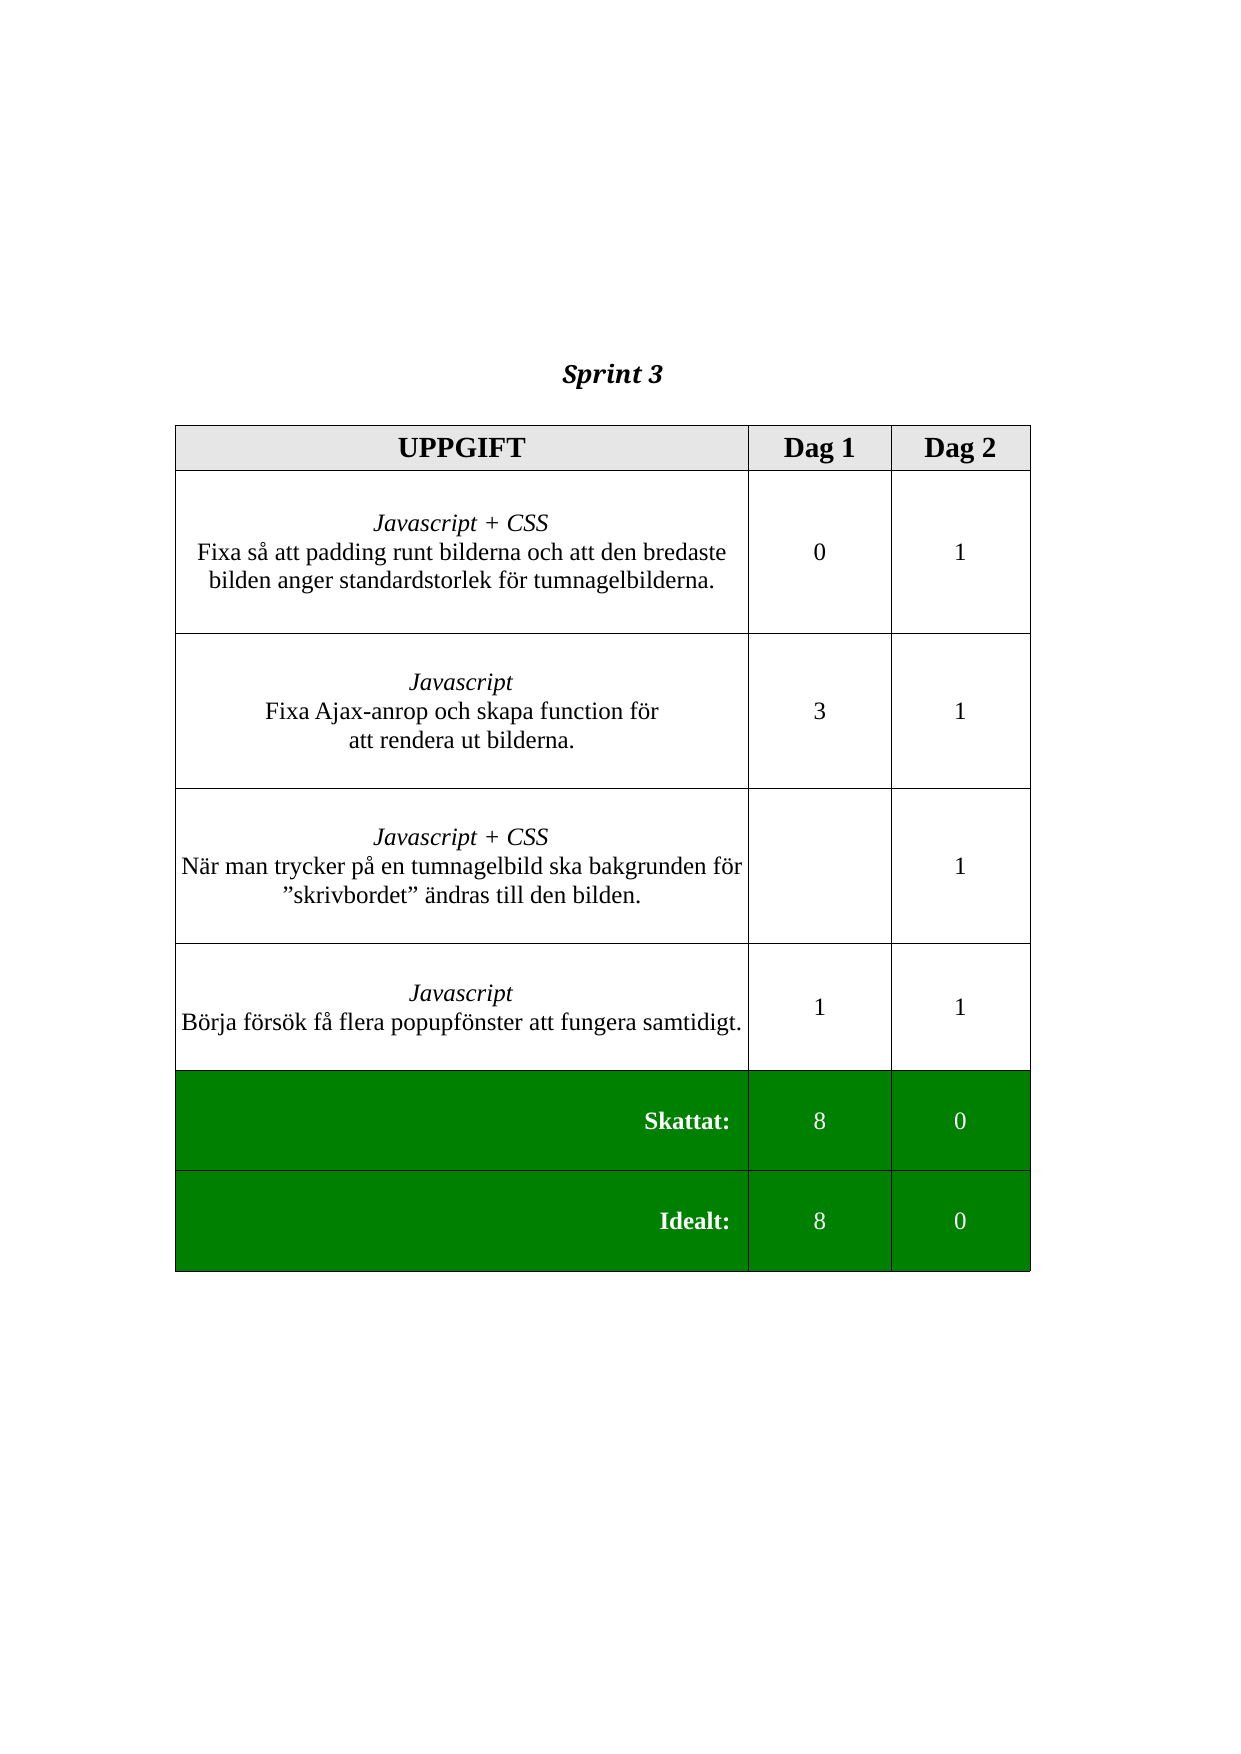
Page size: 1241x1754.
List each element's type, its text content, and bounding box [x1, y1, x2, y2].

table_cell 1 [892, 789, 1030, 943]
table_cell [749, 789, 891, 943]
table_header Dag 2 [892, 426, 1030, 470]
table_cell Javascript Fixa Ajax-anrop och skapa function för att rendera ut bilderna. [176, 634, 748, 788]
table_cell Skattat: [176, 1071, 748, 1170]
table_cell 0 [892, 1171, 1030, 1271]
table_cell Javascript + CSS När man trycker på en tumnagelbild ska bakgrunden för ”skrivbordet” ändras till den bilden. [176, 789, 748, 943]
table_cell 3 [749, 634, 891, 788]
table_cell 1 [892, 471, 1030, 633]
table_header Dag 1 [749, 426, 891, 470]
table_cell 8 [749, 1071, 891, 1170]
table_cell 0 [892, 1071, 1030, 1170]
table_cell 0 [749, 471, 891, 633]
table_cell 1 [892, 634, 1030, 788]
table_header UPPGIFT [176, 426, 748, 470]
text Sprint 3 [118, 357, 1122, 391]
table_cell 1 [749, 944, 891, 1070]
table_cell Idealt: [176, 1171, 748, 1271]
table_cell Javascript Börja försök få flera popupfönster att fungera samtidigt. [176, 944, 748, 1070]
table_cell Javascript + CSS Fixa så att padding runt bilderna och att den bredaste bilden anger standardstorlek för tumnagelbilderna. [176, 471, 748, 633]
table_cell 8 [749, 1171, 891, 1271]
table_cell 1 [892, 944, 1030, 1070]
